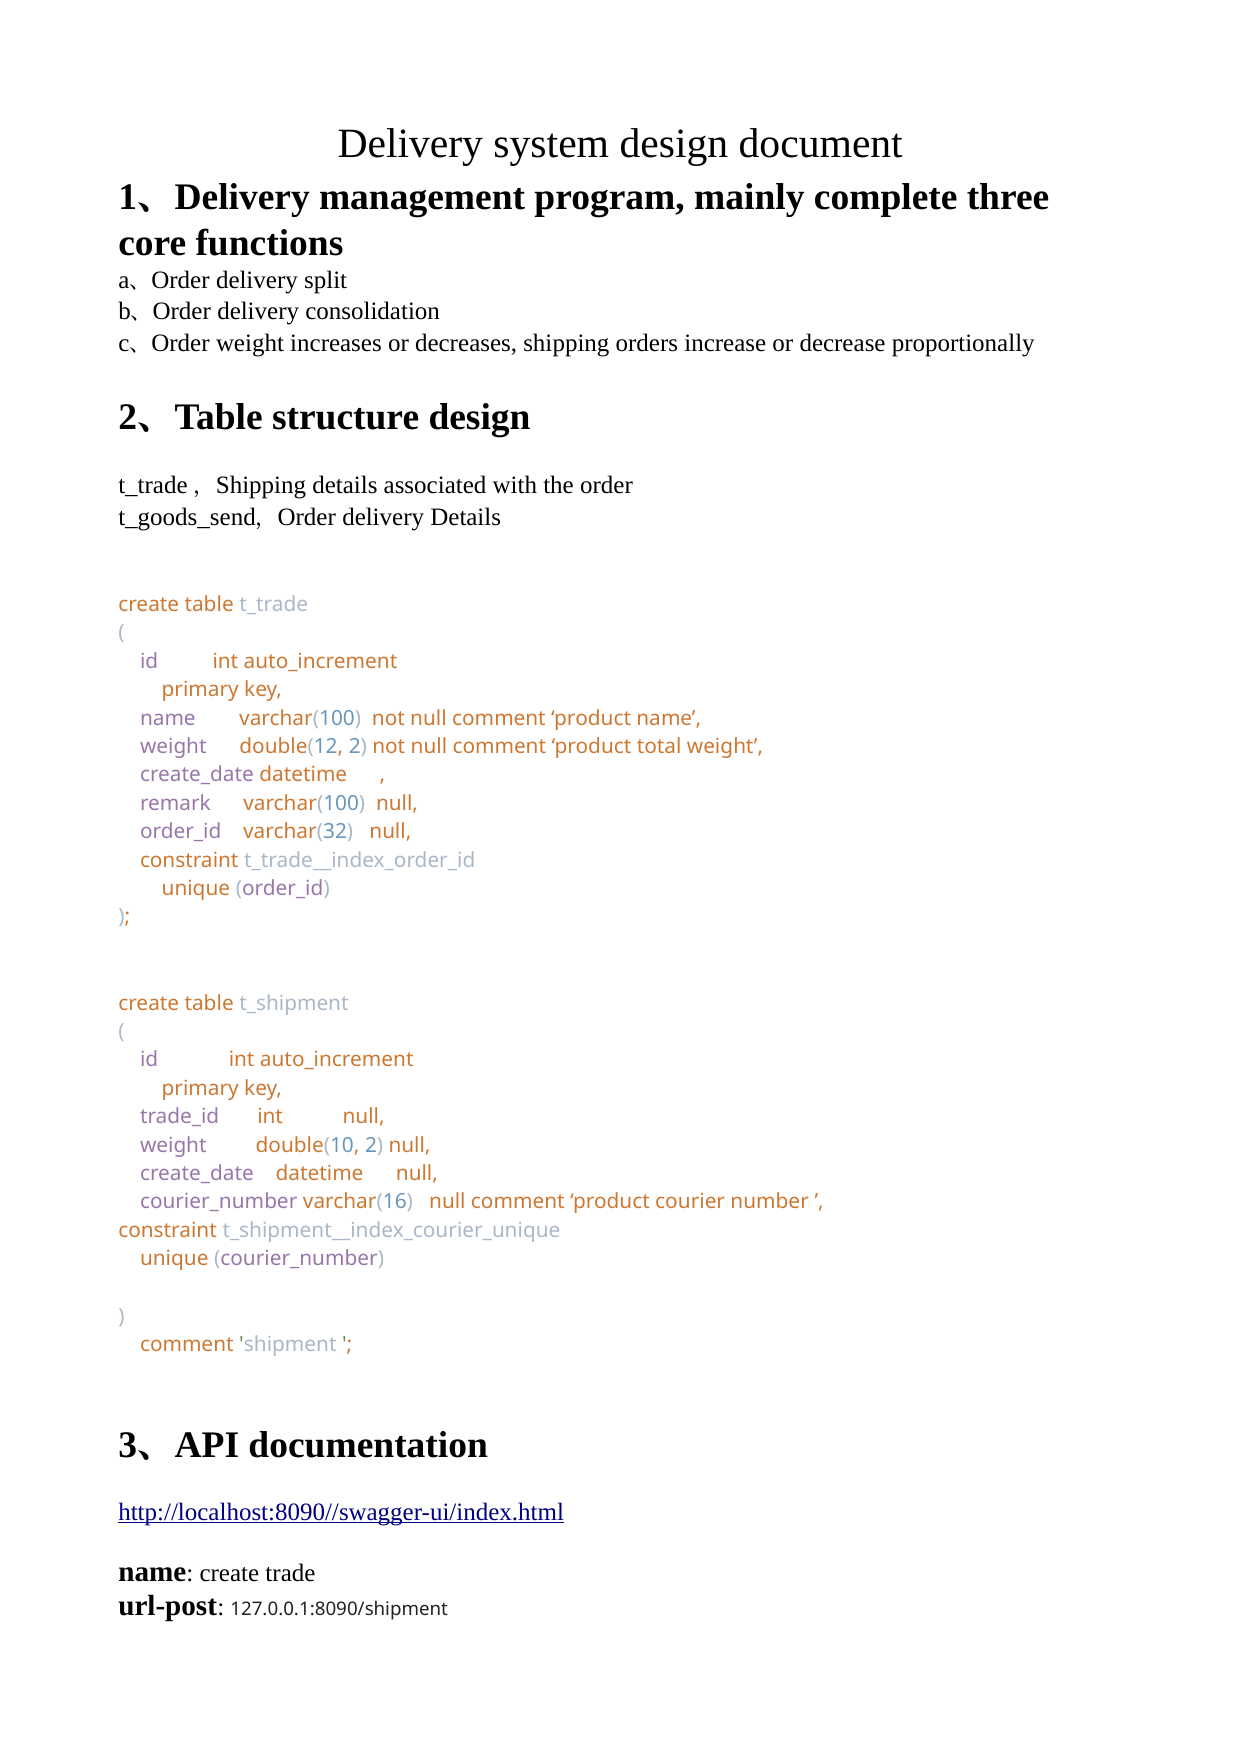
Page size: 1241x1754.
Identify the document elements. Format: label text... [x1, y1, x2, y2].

text create table t_trade ( id int auto_increment primary key, name varchar(100) not null comment ‘product name’, weight double(12, 2) not null comment ‘product total weight’, create_date datetime , remark varchar(100) null, order_id varchar(32) null, constraint t_trade__index_order_id unique (order_id) ); [118, 589, 1122, 959]
text Delivery system design document [118, 118, 1122, 166]
text ) comment 'shipment '; [118, 1272, 1122, 1358]
text t_trade ，Shipping details associated with the order [118, 469, 1122, 500]
text name: create trade [118, 1554, 1122, 1588]
text c、Order weight increases or decreases, shipping orders increase or decrease proportionally [118, 326, 1122, 357]
text 3、API documentation [118, 1414, 1122, 1468]
text url-post: 127.0.0.1:8090/shipment [118, 1588, 1122, 1622]
text t_goods_send，Order delivery Details [118, 500, 1122, 532]
text a、Order delivery split [118, 263, 1122, 294]
text b、Order delivery consolidation [118, 294, 1122, 326]
text 1、Delivery management program, mainly complete three core functions [118, 166, 1122, 263]
text 2、Table structure design [118, 386, 1122, 440]
text create table t_shipment ( id int auto_increment primary key, trade_id int null, weight double(10, 2) null, create_date datetime null, courier_number varchar(16) null comment ‘product courier number ’, constraint t_shipment__index_courier_unique unique (courier_number) [118, 988, 1122, 1272]
text http://localhost:8090//swagger-ui/index.html [118, 1497, 1122, 1526]
